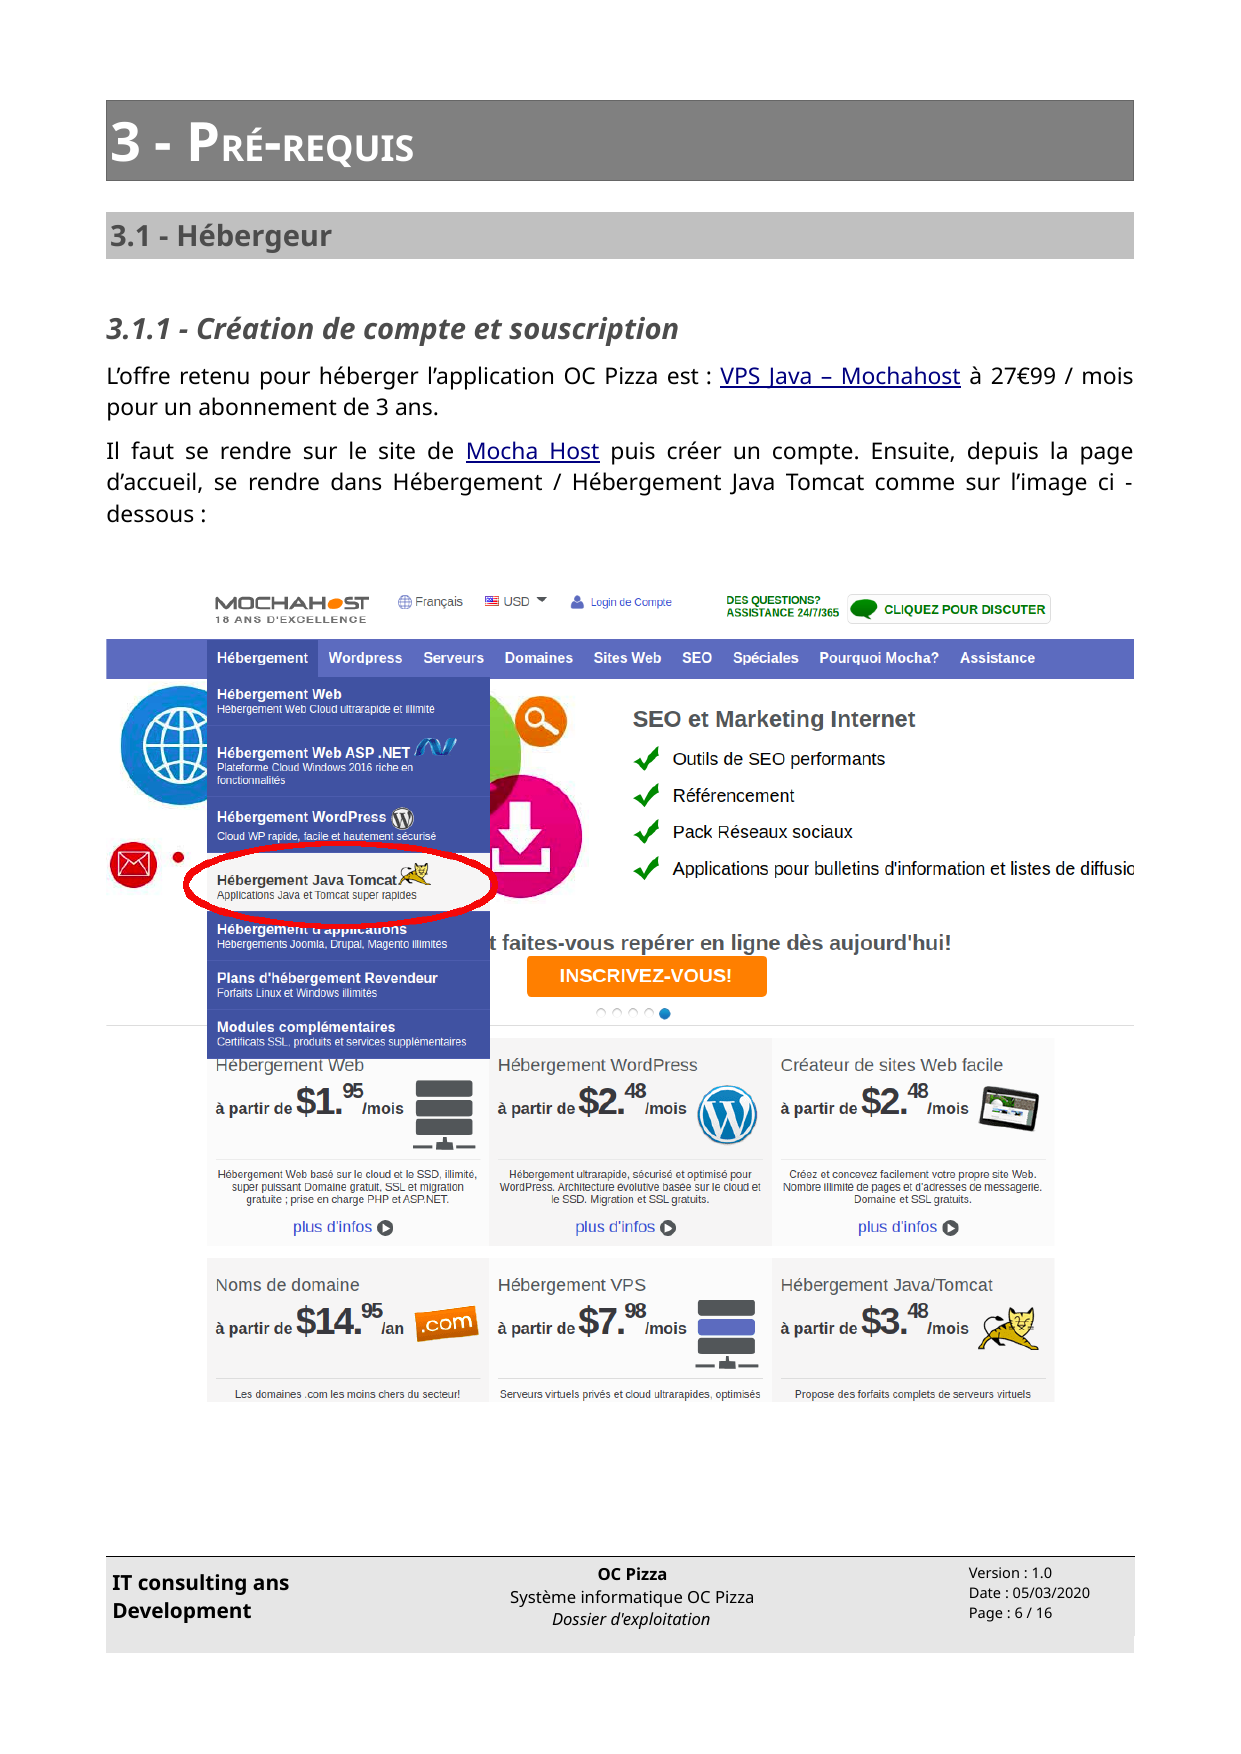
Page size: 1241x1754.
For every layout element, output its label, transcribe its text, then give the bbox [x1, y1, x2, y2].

subtitle Pré-requis [107, 101, 1133, 180]
picture [106, 585, 1134, 1402]
text L’offre retenu pour héberger l’application OC Pizza est : VPS Java – Mochahost à 27€99 / mois pour un abonnement de 3 ans. [106, 360, 1134, 422]
subtitle Création de compte et souscription [106, 308, 1134, 348]
subtitle Hébergeur [107, 213, 1133, 258]
text Il faut se rendre sur le site de Mocha Host puis créer un compte. Ensuite, depuis la page d’accueil, se rendre dans Hébergement / Hébergement Java Tomcat comme sur l’image ci -dessous : [106, 435, 1134, 529]
